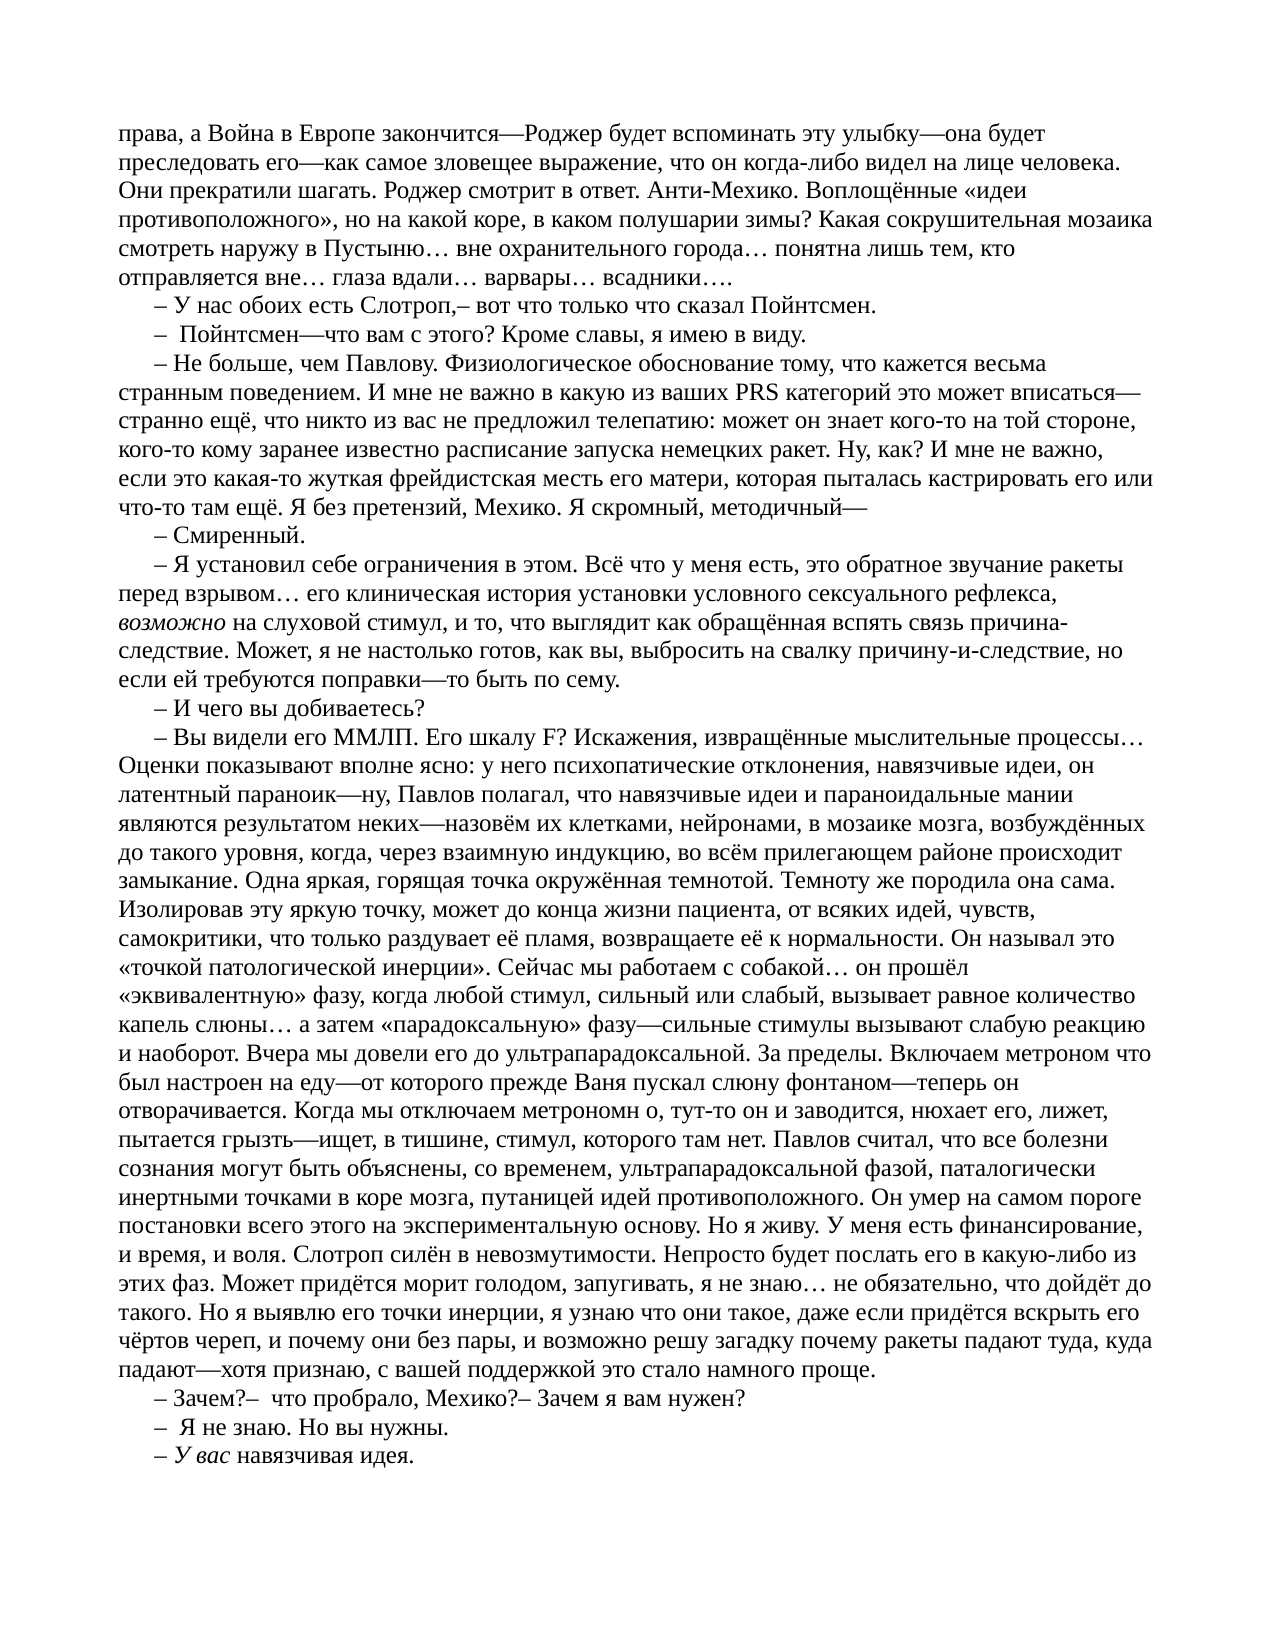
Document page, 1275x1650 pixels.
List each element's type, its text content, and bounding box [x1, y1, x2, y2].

text – И чего вы добиваетесь? [118, 693, 1157, 722]
text – Я установил себе ограничения в этом. Всё что у меня есть, это обратное звучание ракеты перед взрывом… его клиническая история установки условного сексуального рефлекса, возможно на слуховой стимул, и то, что выглядит как обращённая вспять связь причина-следствие. Может, я не настолько готов, как вы, выбросить на свалку причину-и-следствие, но если ей требуются поправки—то быть по сему. [118, 549, 1157, 693]
text – Зачем?– что пробрало, Мехико?– Зачем я вам нужен? [118, 1383, 1157, 1412]
text – Пойнтсмен—что вам с этого? Кроме славы, я имею в виду. [118, 319, 1157, 348]
text – Я не знаю. Но вы нужны. [118, 1412, 1157, 1441]
text – Не больше, чем Павлову. Физиологическое обоснование тому, что кажется весьма странным поведением. И мне не важно в какую из ваших PRS категорий это может вписаться—странно ещё, что никто из вас не предложил телепатию: может он знает кого-то на той стороне, кого-то кому заранее известно расписание запуска немецких ракет. Ну, как? И мне не важно, если это какая-то жуткая фрейдистская месть его матери, которая пыталась кастрировать его или что-то там ещё. Я без претензий, Мехико. Я скромный, методичный— [118, 348, 1157, 521]
text – У вас навязчивая идея. [118, 1441, 1157, 1469]
text права, а Война в Европе закончится—Роджер будет вспоминать эту улыбку—она будет преследовать его—как самое зловещее выражение, что он когда-либо видел на лице человека. Они прекратили шагать. Роджер смотрит в ответ. Анти-Мехико. Воплощённые «идеи противоположного», но на какой коре, в каком полушарии зимы? Какая сокрушительная мозаика смотреть наружу в Пустыню… вне охранительного города… понятна лишь тем, кто отправляется вне… глаза вдали… варвары… всадники…. [118, 118, 1157, 291]
text – У нас обоих есть Слотроп,– вот что только что сказал Пойнтсмен. [118, 291, 1157, 319]
text – Смиренный. [118, 521, 1157, 549]
text – Вы видели его ММЛП. Его шкалу F? Искажения, извращённые мыслительные процессы… Оценки показывают вполне ясно: у него психопатические отклонения, навязчивые идеи, он латентный параноик—ну, Павлов полагал, что навязчивые идеи и параноидальные мании являются результатом неких—назовём их клетками, нейронами, в мозаике мозга, возбуждённых до такого уровня, когда, через взаимную индукцию, во всём прилегающем районе происходит замыкание. Одна яркая, горящая точка окружённая темнотой. Темноту же породила она сама. Изолировав эту яркую точку, может до конца жизни пациента, от всяких идей, чувств, самокритики, что только раздувает её пламя, возвращаете её к нормальности. Он называл это «точкой патологической инерции». Сейчас мы работаем с собакой… он прошёл «эквивалентную» фазу, когда любой стимул, сильный или слабый, вызывает равное количество капель слюны… а затем «парадоксальную» фазу—сильные стимулы вызывают слабую реакцию и наоборот. Вчера мы довели его до ультрапарадоксальной. За пределы. Включаем метроном что был настроен на еду—от которого прежде Ваня пускал слюну фонтаном—теперь он отворачивается. Когда мы отключаем метрономн о, тут-то он и заводится, нюхает его, лижет, пытается грызть—ищет, в тишине, стимул, которого там нет. Павлов считал, что все болезни сознания могут быть объяснены, со временем, ультрапарадоксальной фазой, паталогически инертными точками в коре мозга, путаницей идей противоположного. Он умер на самом пороге постановки всего этого на экспериментальную основу. Но я живу. У меня есть финансирование, и время, и воля. Слотроп силён в невозмутимости. Непросто будет послать его в какую-либо из этих фаз. Может придётся морит голодом, запугивать, я не знаю… не обязательно, что дойдёт до такого. Но я выявлю его точки инерции, я узнаю что они такое, даже если придётся вскрыть его чёртов череп, и почему они без пары, и возможно решу загадку почему ракеты падают туда, куда падают—хотя признаю, с вашей поддержкой это стало намного проще. [118, 722, 1157, 1383]
